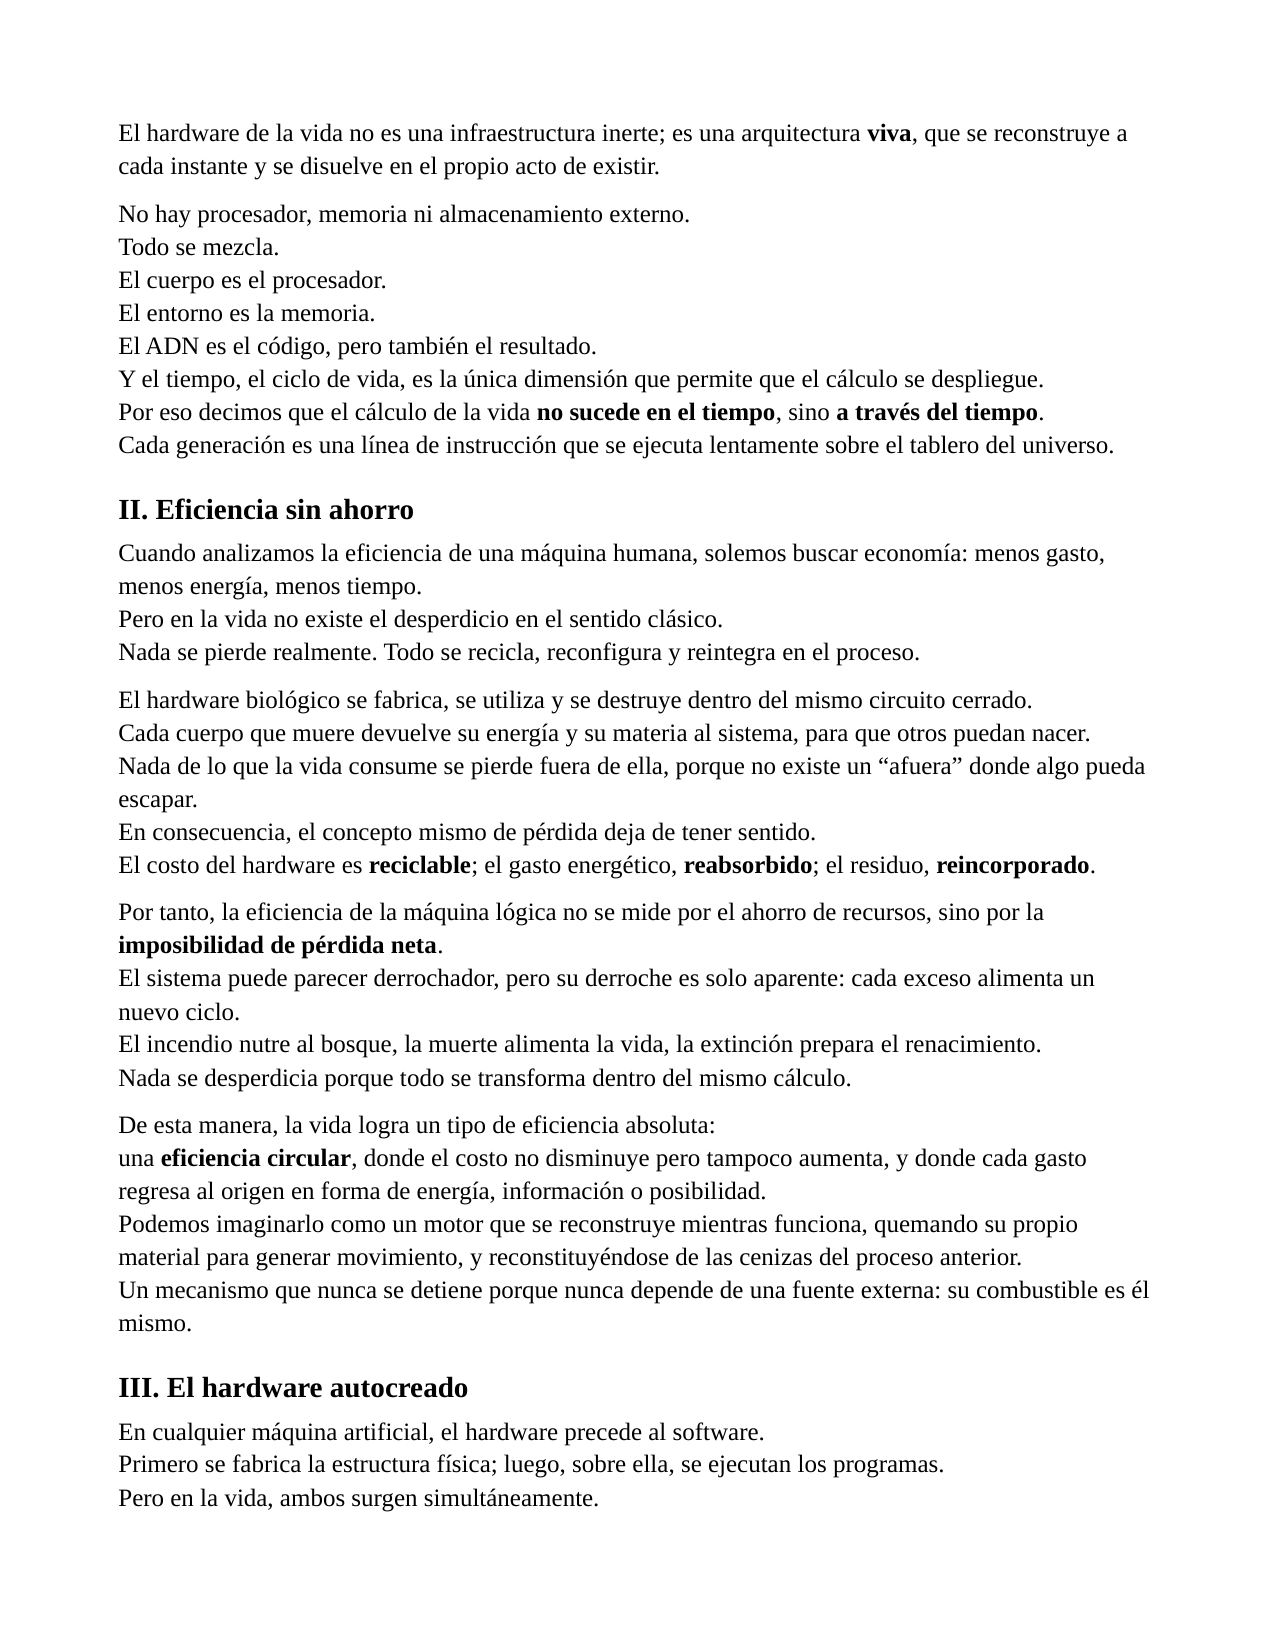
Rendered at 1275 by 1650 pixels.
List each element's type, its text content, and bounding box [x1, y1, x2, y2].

subtitle II. Eficiencia sin ahorro [118, 492, 1157, 526]
text El hardware de la vida no es una infraestructura inerte; es una arquitectura viva, que se reconstruye a cada instante y se disuelve en el propio acto de existir. [118, 118, 1157, 180]
text Por tanto, la eficiencia de la máquina lógica no se mide por el ahorro de recursos, sino por la imposibilidad de pérdida neta. El sistema puede parecer derrochador, pero su derroche es solo aparente: cada exceso alimenta un nuevo ciclo. El incendio nutre al bosque, la muerte alimenta la vida, la extinción prepara el renacimiento. Nada se desperdicia porque todo se transforma dentro del mismo cálculo. [118, 897, 1157, 1091]
text El hardware biológico se fabrica, se utiliza y se destruye dentro del mismo circuito cerrado. Cada cuerpo que muere devuelve su energía y su materia al sistema, para que otros puedan nacer. Nada de lo que la vida consume se pierde fuera de ella, porque no existe un “afuera” donde algo pueda escapar. En consecuencia, el concepto mismo de pérdida deja de tener sentido. El costo del hardware es reciclable; el gasto energético, reabsorbido; el residuo, reincorporado. [118, 685, 1157, 879]
text En cualquier máquina artificial, el hardware precede al software. Primero se fabrica la estructura física; luego, sobre ella, se ejecutan los programas. Pero en la vida, ambos surgen simultáneamente. [118, 1417, 1157, 1511]
subtitle III. El hardware autocreado [118, 1371, 1157, 1404]
text Cuando analizamos la eficiencia de una máquina humana, solemos buscar economía: menos gasto, menos energía, menos tiempo. Pero en la vida no existe el desperdicio en el sentido clásico. Nada se pierde realmente. Todo se recicla, reconfigura y reintegra en el proceso. [118, 538, 1157, 666]
text No hay procesador, memoria ni almacenamiento externo. Todo se mezcla. El cuerpo es el procesador. El entorno es la memoria. El ADN es el código, pero también el resultado. Y el tiempo, el ciclo de vida, es la única dimensión que permite que el cálculo se despliegue. Por eso decimos que el cálculo de la vida no sucede en el tiempo, sino a través del tiempo. Cada generación es una línea de instrucción que se ejecuta lentamente sobre el tablero del universo. [118, 199, 1157, 459]
text De esta manera, la vida logra un tipo de eficiencia absoluta: una eficiencia circular, donde el costo no disminuye pero tampoco aumenta, y donde cada gasto regresa al origen en forma de energía, información o posibilidad. Podemos imaginarlo como un motor que se reconstruye mientras funciona, quemando su propio material para generar movimiento, y reconstituyéndose de las cenizas del proceso anterior. Un mecanismo que nunca se detiene porque nunca depende de una fuente externa: su combustible es él mismo. [118, 1110, 1157, 1337]
